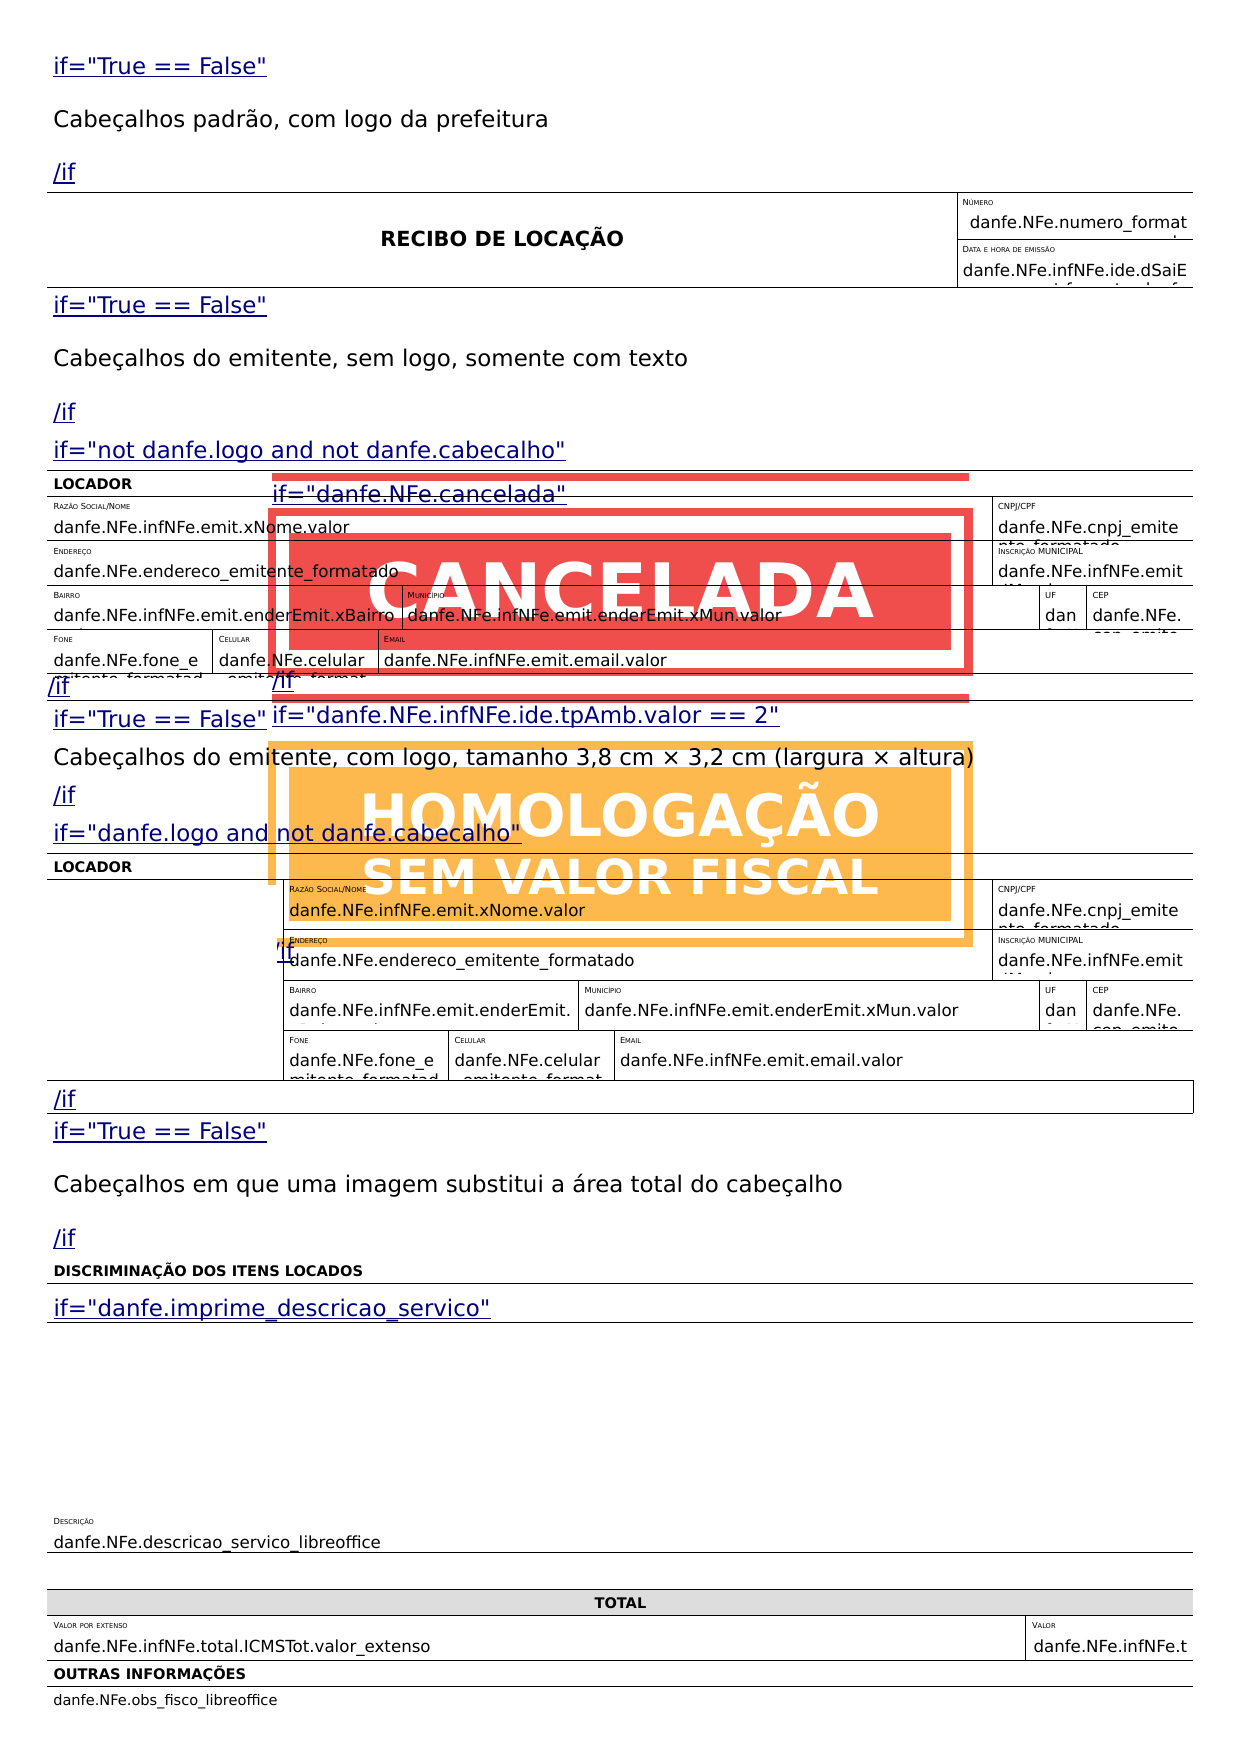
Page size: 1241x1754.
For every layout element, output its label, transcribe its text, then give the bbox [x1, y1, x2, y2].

table_cell if="danfe.imprime_descricao_servico" [47, 1284, 1193, 1322]
table_cell Descrição danfe.NFe.descricao_servico_libreoffice [47, 1323, 1193, 1552]
table_header DISCRIMINAÇÃO DOS ITENS LOCADOS [47, 1257, 1193, 1283]
